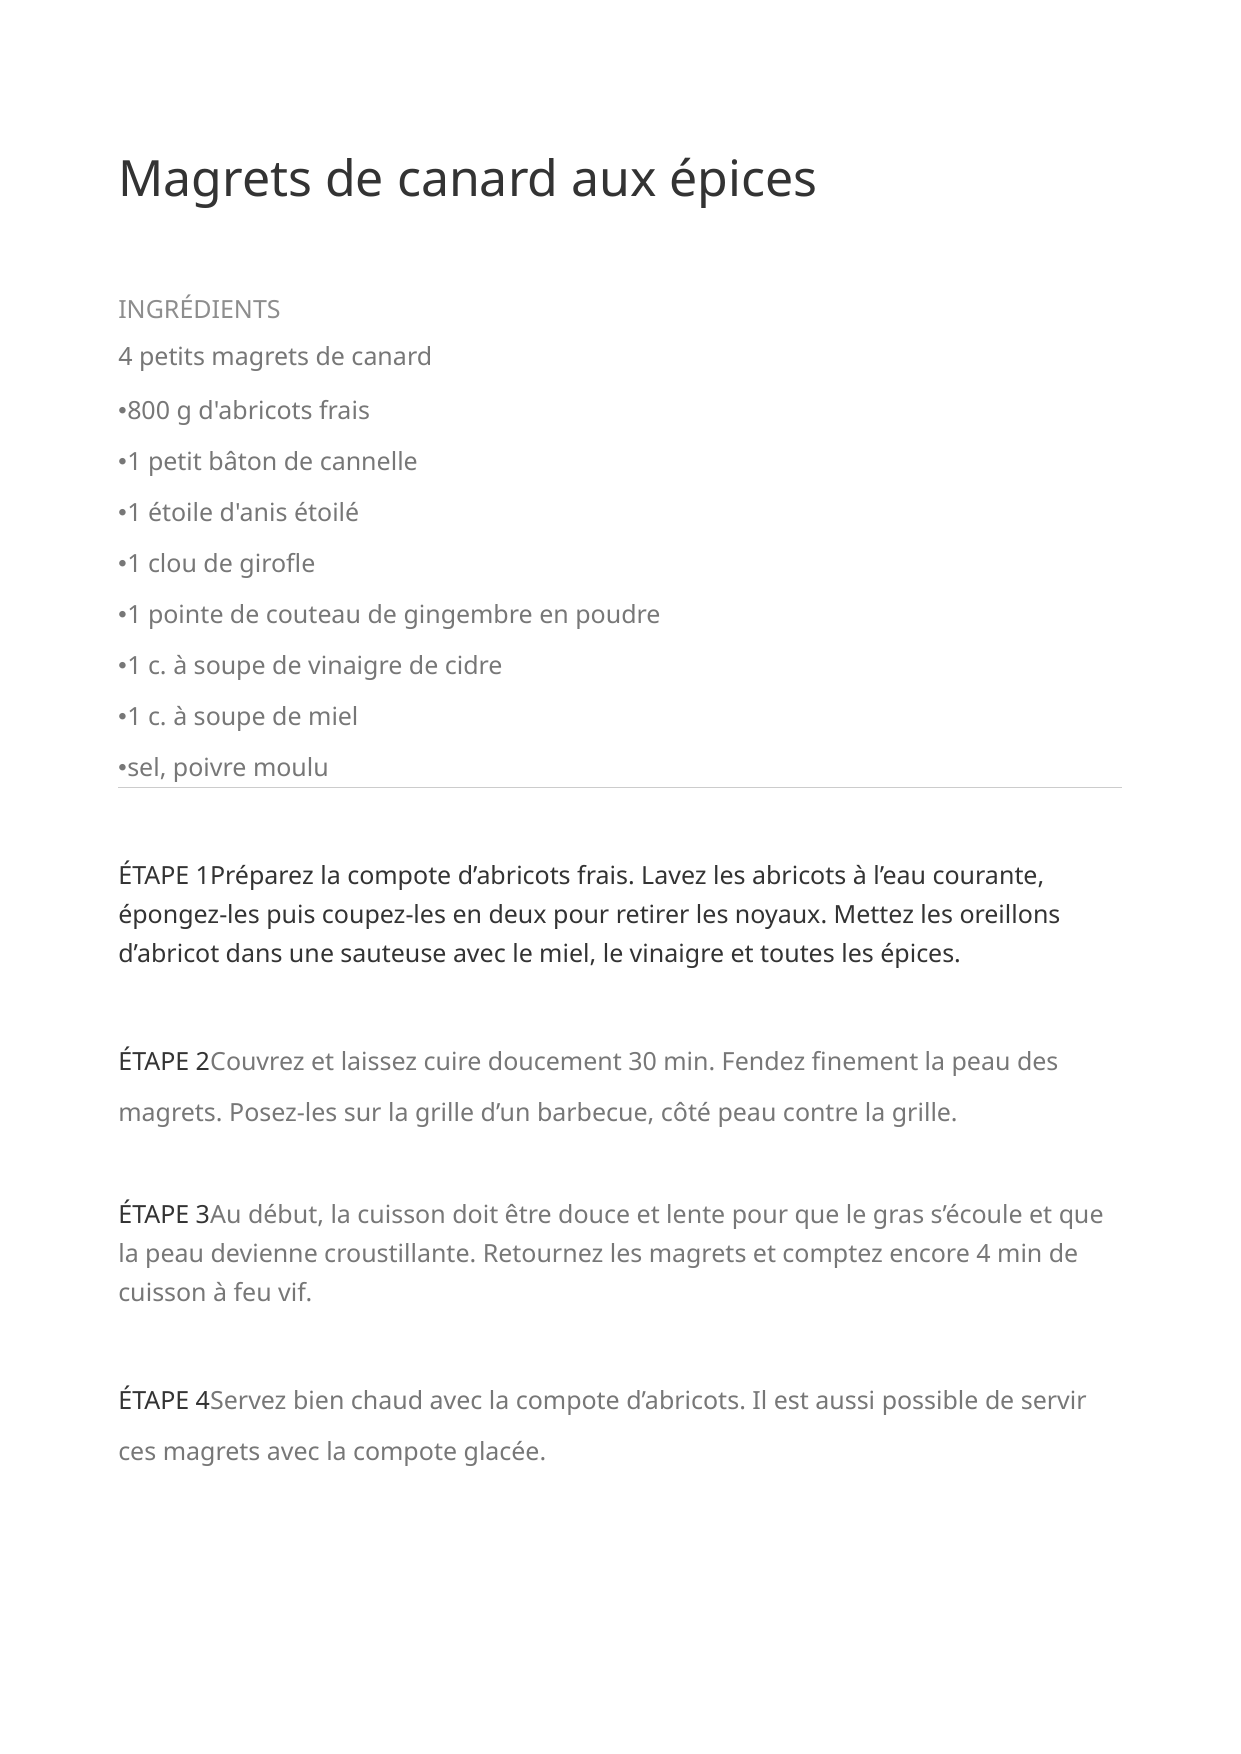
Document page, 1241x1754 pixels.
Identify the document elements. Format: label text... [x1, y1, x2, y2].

list 1 pointe de couteau de gingembre en poudre [118, 597, 1122, 631]
list 1 étoile d'anis étoilé [118, 494, 1122, 528]
list 1 petit bâton de cannelle [118, 443, 1122, 477]
text ÉTAPE 2Couvrez et laissez cuire doucement 30 min. Fendez finement la peau des magrets. Posez-les sur la grille d’un barbecue, côté peau contre la grille. [118, 1043, 1122, 1128]
text ÉTAPE 4Servez bien chaud avec la compote d’abricots. Il est aussi possible de servir ces magrets avec la compote glacée. [118, 1382, 1122, 1467]
subtitle INGRÉDIENTS [118, 292, 1122, 326]
list 1 c. à soupe de vinaigre de cidre [118, 648, 1122, 682]
text 4 petits magrets de canard [118, 339, 1122, 373]
list 1 c. à soupe de miel [118, 699, 1122, 733]
list 800 g d'abricots frais [118, 392, 1122, 426]
subtitle Magrets de canard aux épices [118, 143, 1122, 211]
list sel, poivre moulu [118, 750, 1122, 787]
list 1 clou de girofle [118, 546, 1122, 579]
text ÉTAPE 1Préparez la compote d’abricots frais. Lavez les abricots à l’eau courante, épongez-les puis coupez-les en deux pour retirer les noyaux. Mettez les oreillons d’abricot dans une sauteuse avec le miel, le vinaigre et toutes les épices. [118, 857, 1122, 970]
text ÉTAPE 3Au début, la cuisson doit être douce et lente pour que le gras s’écoule et que la peau devienne croustillante. Retournez les magrets et comptez encore 4 min de cuisson à feu vif. [118, 1196, 1122, 1309]
